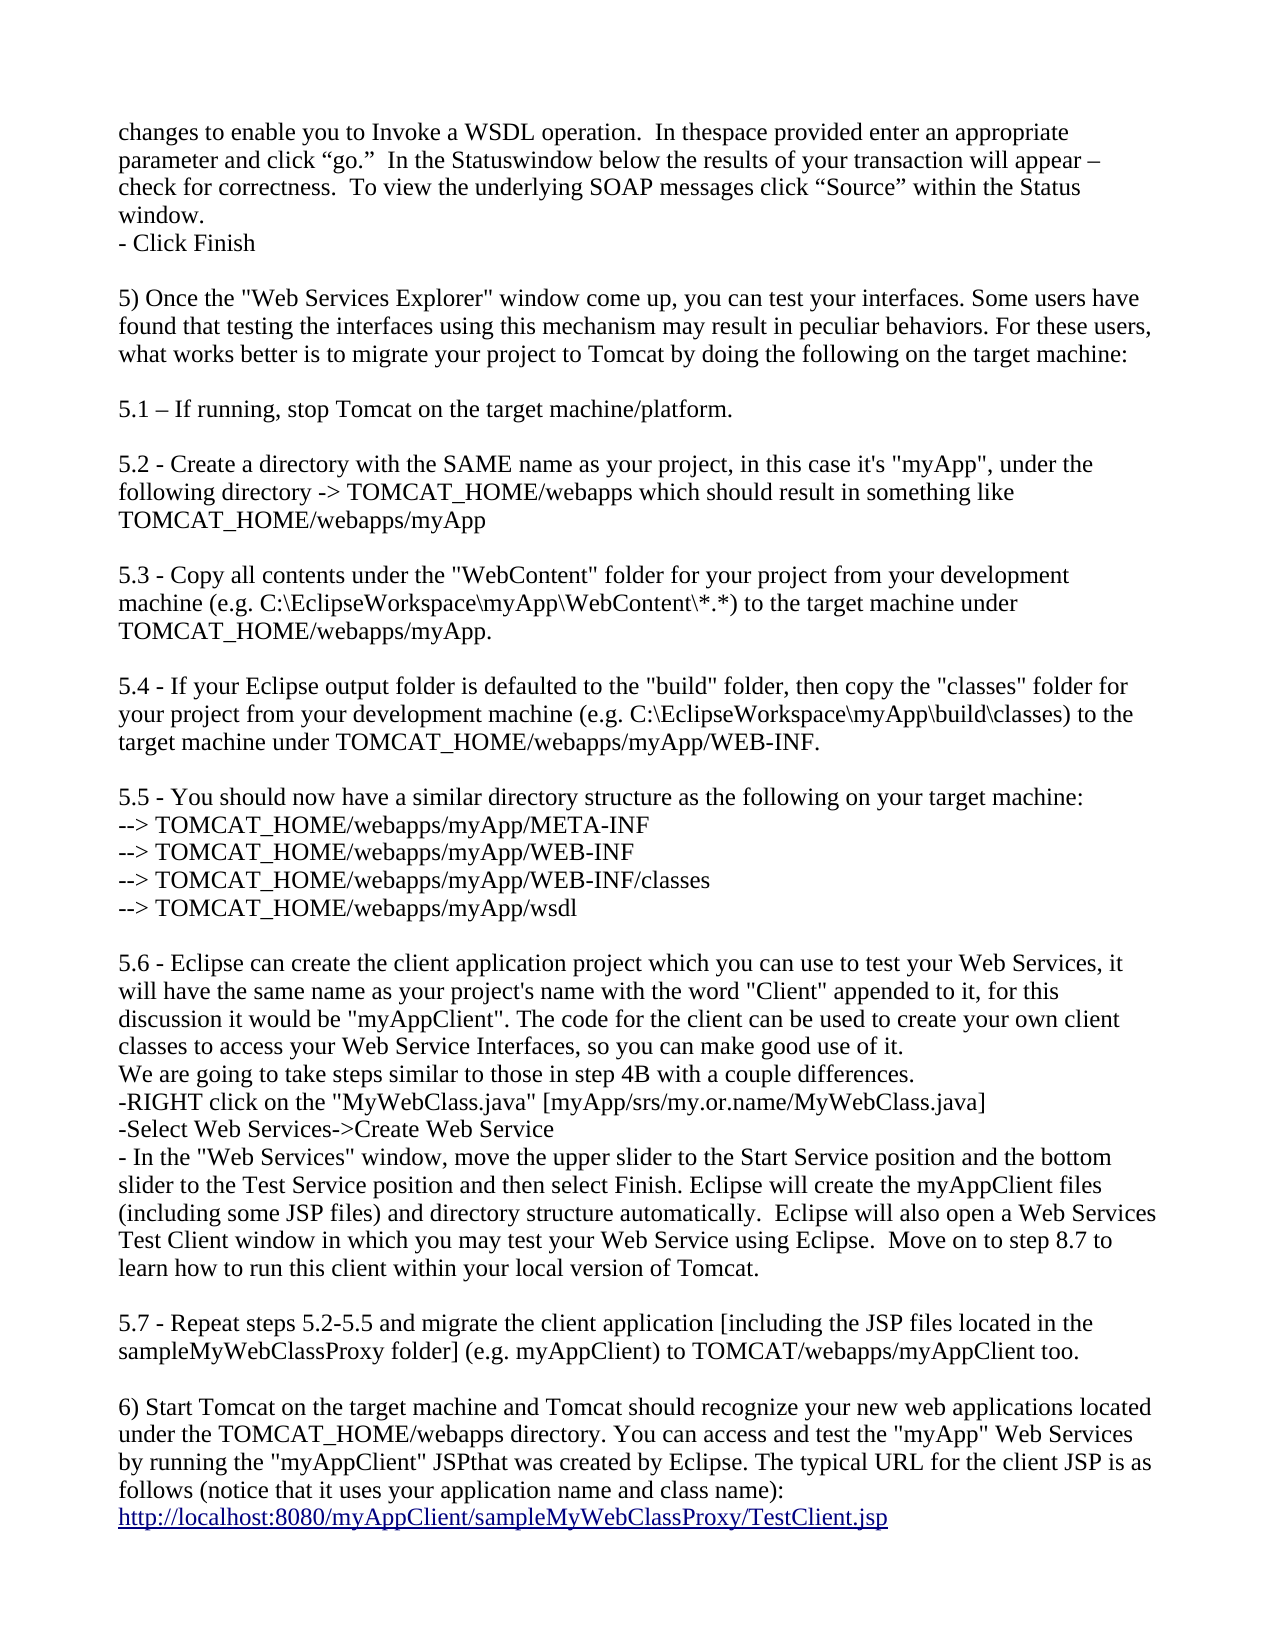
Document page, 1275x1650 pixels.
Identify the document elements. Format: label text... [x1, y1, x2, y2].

text 5.7 - Repeat steps 5.2-5.5 and migrate the client application [including the JSP files located in the sampleMyWebClassProxy folder] (e.g. myAppClient) to TOMCAT/webapps/myAppClient too. [118, 1309, 1157, 1365]
text 5.3 - Copy all contents under the "WebContent" folder for your project from your development machine (e.g. C:\EclipseWorkspace\myApp\WebContent\*.*) to the target machine under TOMCAT_HOME/webapps/myApp. [118, 561, 1157, 644]
text 5.6 - Eclipse can create the client application project which you can use to test your Web Services, it will have the same name as your project's name with the word "Client" appended to it, for this discussion it would be "myAppClient". The code for the client can be used to create your own client classes to access your Web Service Interfaces, so you can make good use of it. [118, 949, 1157, 1060]
text --> TOMCAT_HOME/webapps/myApp/WEB-INF [118, 838, 1157, 866]
text 5.1 – If running, stop Tomcat on the target machine/platform. [118, 395, 1157, 423]
text - In the "Web Services" window, move the upper slider to the Start Service position and the bottom slider to the Test Service position and then select Finish. Eclipse will create the myAppClient files (including some JSP files) and directory structure automatically. Eclipse will also open a Web Services Test Client window in which you may test your Web Service using Eclipse. Move on to step 8.7 to learn how to run this client within your local version of Tomcat. [118, 1143, 1157, 1282]
text --> TOMCAT_HOME/webapps/myApp/WEB-INF/classes [118, 866, 1157, 894]
text -RIGHT click on the "MyWebClass.java" [myApp/srs/my.or.name/MyWebClass.java] [118, 1088, 1157, 1116]
text -Select Web Services->Create Web Service [118, 1116, 1157, 1143]
text - Click Finish [118, 229, 1157, 257]
text http://localhost:8080/myAppClient/sampleMyWebClassProxy/TestClient.jsp [118, 1503, 1157, 1531]
text changes to enable you to Invoke a WSDL operation. In thespace provided enter an appropriate parameter and click “go.” In the Statuswindow below the results of your transaction will appear – check for correctness. To view the underlying SOAP messages click “Source” within the Status window. [118, 118, 1157, 229]
text 5.4 - If your Eclipse output folder is defaulted to the "build" folder, then copy the "classes" folder for your project from your development machine (e.g. C:\EclipseWorkspace\myApp\build\classes) to the target machine under TOMCAT_HOME/webapps/myApp/WEB-INF. [118, 672, 1157, 755]
text We are going to take steps similar to those in step 4B with a couple differences. [118, 1060, 1157, 1088]
text 5) Once the "Web Services Explorer" window come up, you can test your interfaces. Some users have found that testing the interfaces using this mechanism may result in peculiar behaviors. For these users, what works better is to migrate your project to Tomcat by doing the following on the target machine: [118, 284, 1157, 367]
text 5.2 - Create a directory with the SAME name as your project, in this case it's "myApp", under the following directory -> TOMCAT_HOME/webapps which should result in something like TOMCAT_HOME/webapps/myApp [118, 451, 1157, 534]
text --> TOMCAT_HOME/webapps/myApp/wsdl [118, 894, 1157, 922]
text 6) Start Tomcat on the target machine and Tomcat should recognize your new web applications located under the TOMCAT_HOME/webapps directory. You can access and test the "myApp" Web Services by running the "myAppClient" JSPthat was created by Eclipse. The typical URL for the client JSP is as follows (notice that it uses your application name and class name): [118, 1393, 1157, 1503]
text 5.5 - You should now have a similar directory structure as the following on your target machine: [118, 783, 1157, 811]
text --> TOMCAT_HOME/webapps/myApp/META-INF [118, 811, 1157, 838]
